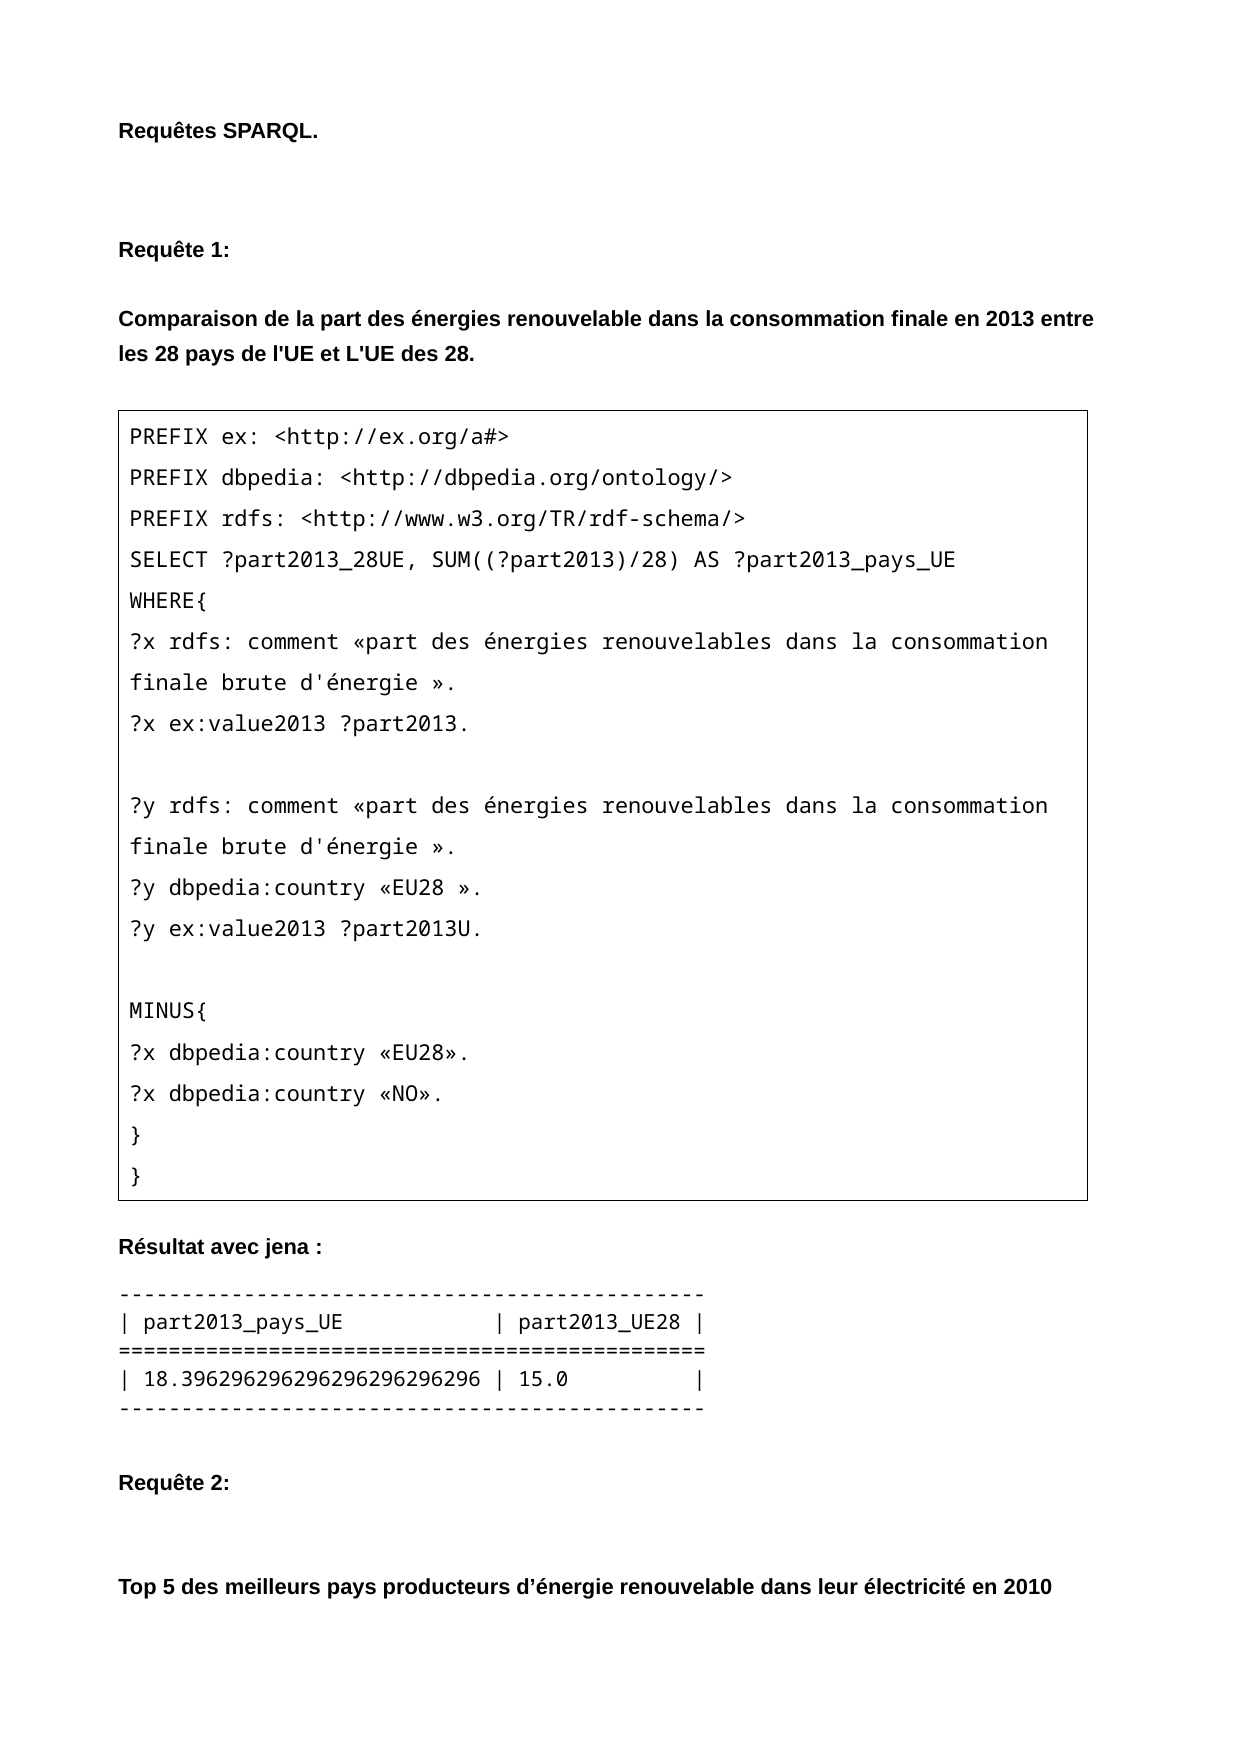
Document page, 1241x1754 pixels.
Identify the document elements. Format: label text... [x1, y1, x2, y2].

text ----------------------------------------------- [118, 1279, 1122, 1307]
text Comparaison de la part des énergies renouvelable dans la consommation finale en 2013 entre les 28 pays de l'UE et L'UE des 28. [118, 306, 1122, 366]
text Requête 2: [118, 1470, 1122, 1495]
text Top 5 des meilleurs pays producteurs d’énergie renouvelable dans leur électricité en 2010 [118, 1574, 1122, 1599]
text Résultat avec jena : [118, 1200, 1122, 1259]
text Requêtes SPARQL. [118, 118, 1122, 143]
table_header PREFIX ex: <http://ex.org/a#> PREFIX dbpedia: <http://dbpedia.org/ontology/> PREFIX rdfs: <http://www.w3.org/TR/rdf-schema/> SELECT ?part2013_28UE, SUM((?part2013)/28) AS ?part2013_pays_UE WHERE{ ?x rdfs: comment «part des énergies renouvelables dans la consommation finale brute d'énergie ». ?x ex:value2013 ?part2013. ?y rdfs: comment «part des énergies renouvelables dans la consommation finale brute d'énergie ». ?y dbpedia:country «EU28 ». ?y ex:value2013 ?part2013U. MINUS{ ?x dbpedia:country «EU28». ?x dbpedia:country «NO». } } [119, 411, 1087, 1200]
text Requête 1: [118, 237, 1122, 262]
text ----------------------------------------------- [118, 1393, 1122, 1421]
text =============================================== [118, 1336, 1122, 1364]
text | 18.396296296296296296296296 | 15.0 | [118, 1364, 1122, 1393]
text | part2013_pays_UE | part2013_UE28 | [118, 1307, 1122, 1336]
